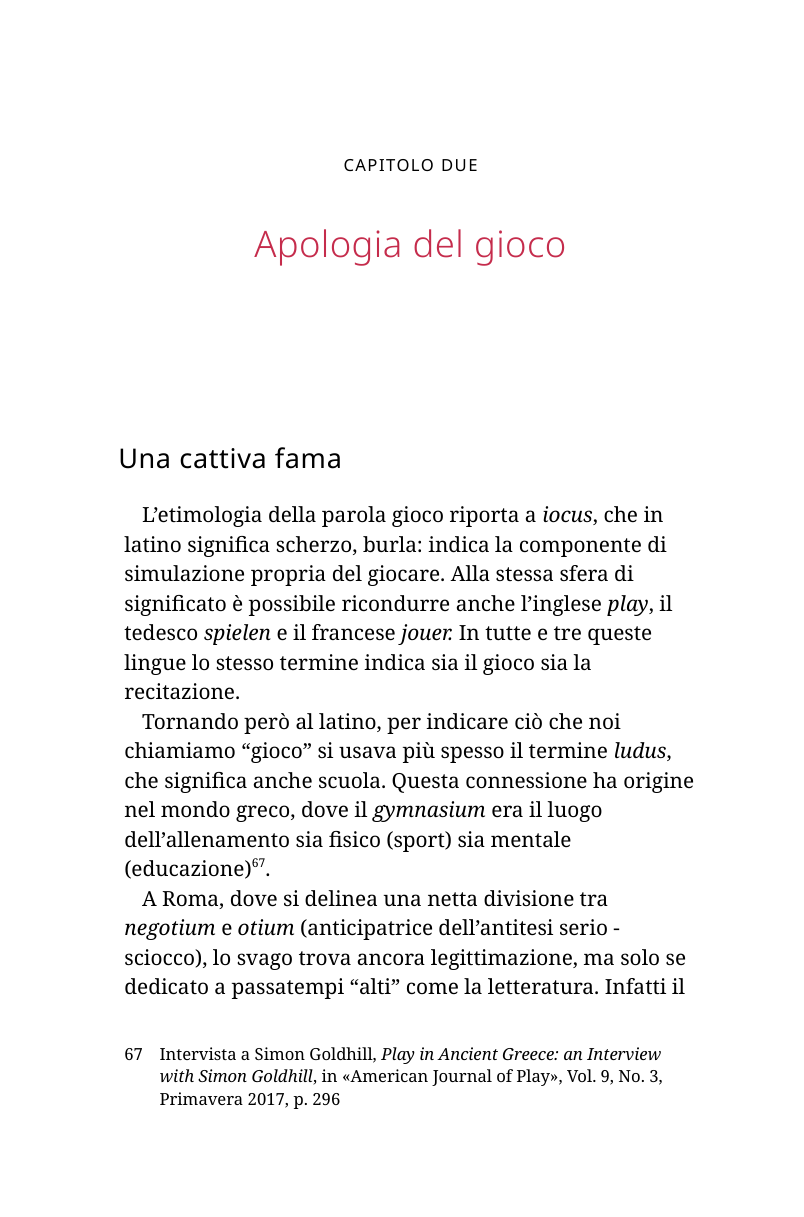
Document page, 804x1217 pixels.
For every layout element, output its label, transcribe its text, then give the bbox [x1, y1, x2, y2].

text Tornando però al latino, per indicare ciò che noi chiamiamo “gioco” si usava più spesso il termine ludus, che significa anche scuola. Questa connessione ha origine nel mondo greco, dove il gymnasium era il luogo dell’allenamento sia fisico (sport) sia mentale (educazione). [124, 706, 697, 883]
subtitle Capitolo due [124, 153, 697, 176]
subtitle Una cattiva fama [118, 439, 697, 476]
subtitle Apologia del gioco [124, 218, 697, 268]
text L’etimologia della parola gioco riporta a iocus, che in latino significa scherzo, burla: indica la componente di simulazione propria del giocare. Alla stessa sfera di significato è possibile ricondurre anche l’inglese play, il tedesco spielen e il francese jouer. In tutte e tre queste lingue lo stesso termine indica sia il gioco sia la recitazione. [124, 499, 697, 706]
text A Roma, dove si delinea una netta divisione tra negotium e otium (anticipatrice dell’antitesi serio - sciocco), lo svago trova ancora legittimazione, ma solo se dedicato a passatempi “alti” come la letteratura. Infatti il [124, 883, 697, 1001]
text Intervista a Simon Goldhill, Play in Ancient Greece: an Interview with Simon Goldhill, in «American Journal of Play», Vol. 9, No. 3, Primavera 2017, p. 296 [124, 1042, 697, 1110]
